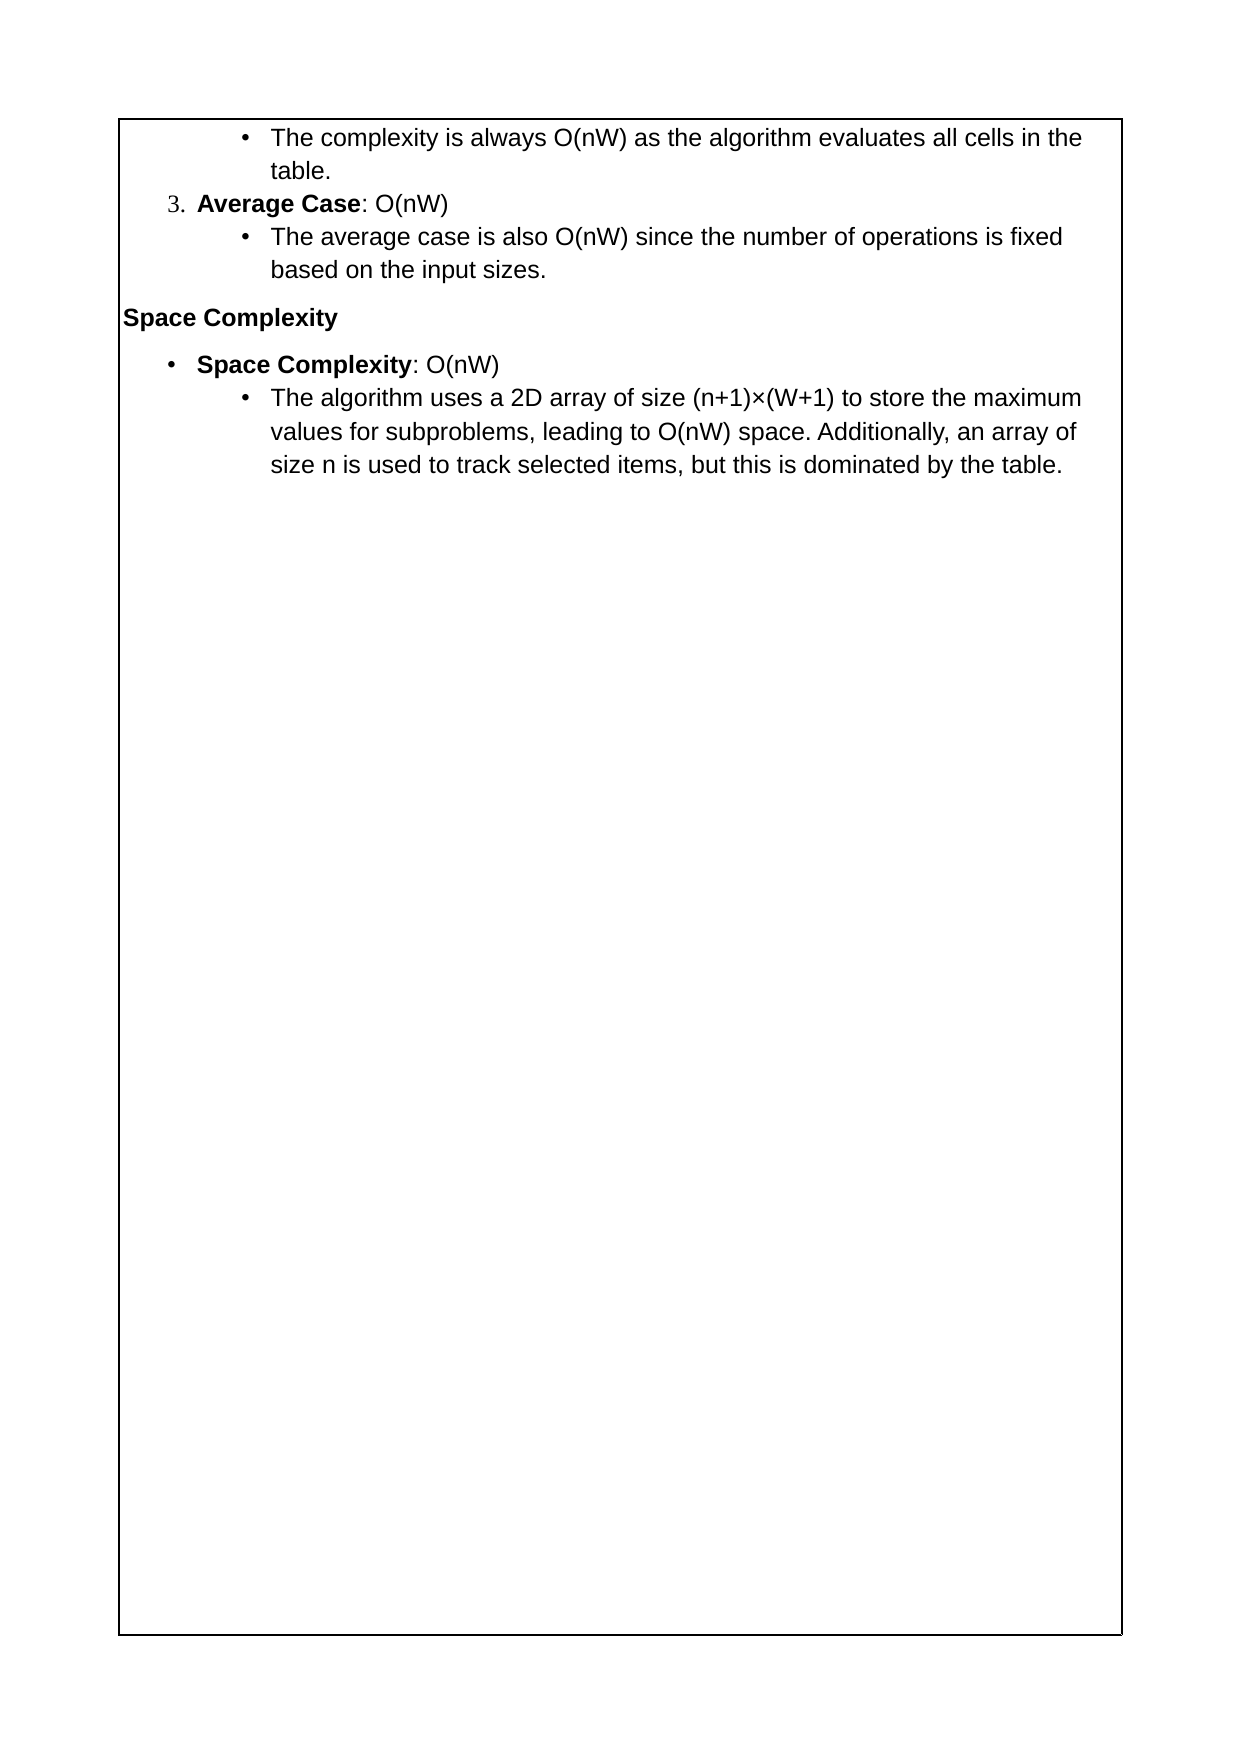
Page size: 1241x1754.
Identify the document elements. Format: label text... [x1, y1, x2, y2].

list The complexity is always O(nW) as the algorithm evaluates all cells in the table. [241, 123, 1118, 184]
text Space Complexity [123, 303, 1118, 331]
list The algorithm uses a 2D array of size (n+1)×(W+1) to store the maximum values for subproblems, leading to O(nW) space. Additionally, an array of size n is used to track selected items, but this is dominated by the table. [241, 383, 1118, 478]
list The average case is also O(nW) since the number of operations is fixed based on the input sizes. [241, 222, 1118, 284]
list Average Case: O(nW) [167, 189, 1118, 218]
list Space Complexity: O(nW) [167, 350, 1118, 379]
